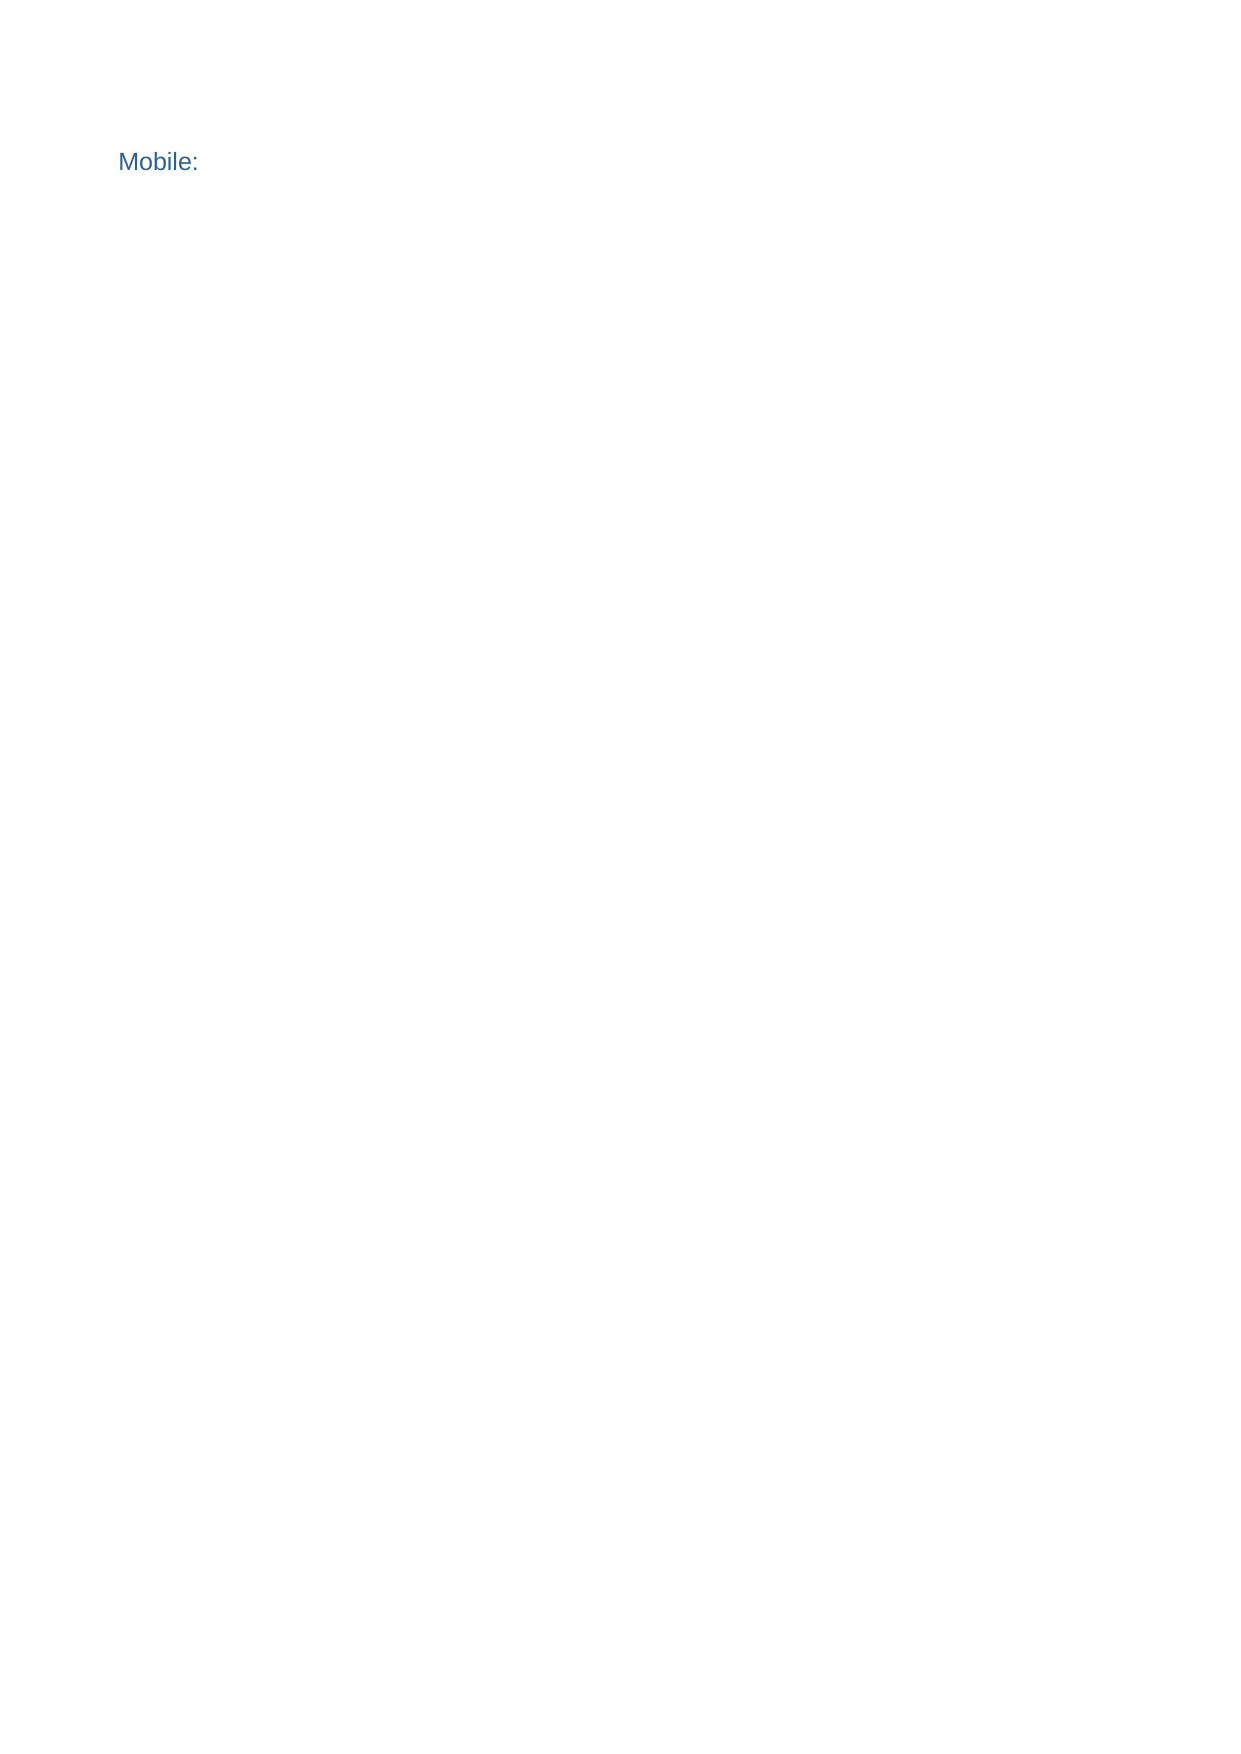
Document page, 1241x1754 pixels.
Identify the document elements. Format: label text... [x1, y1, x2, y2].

text Mobile: [118, 147, 1122, 176]
